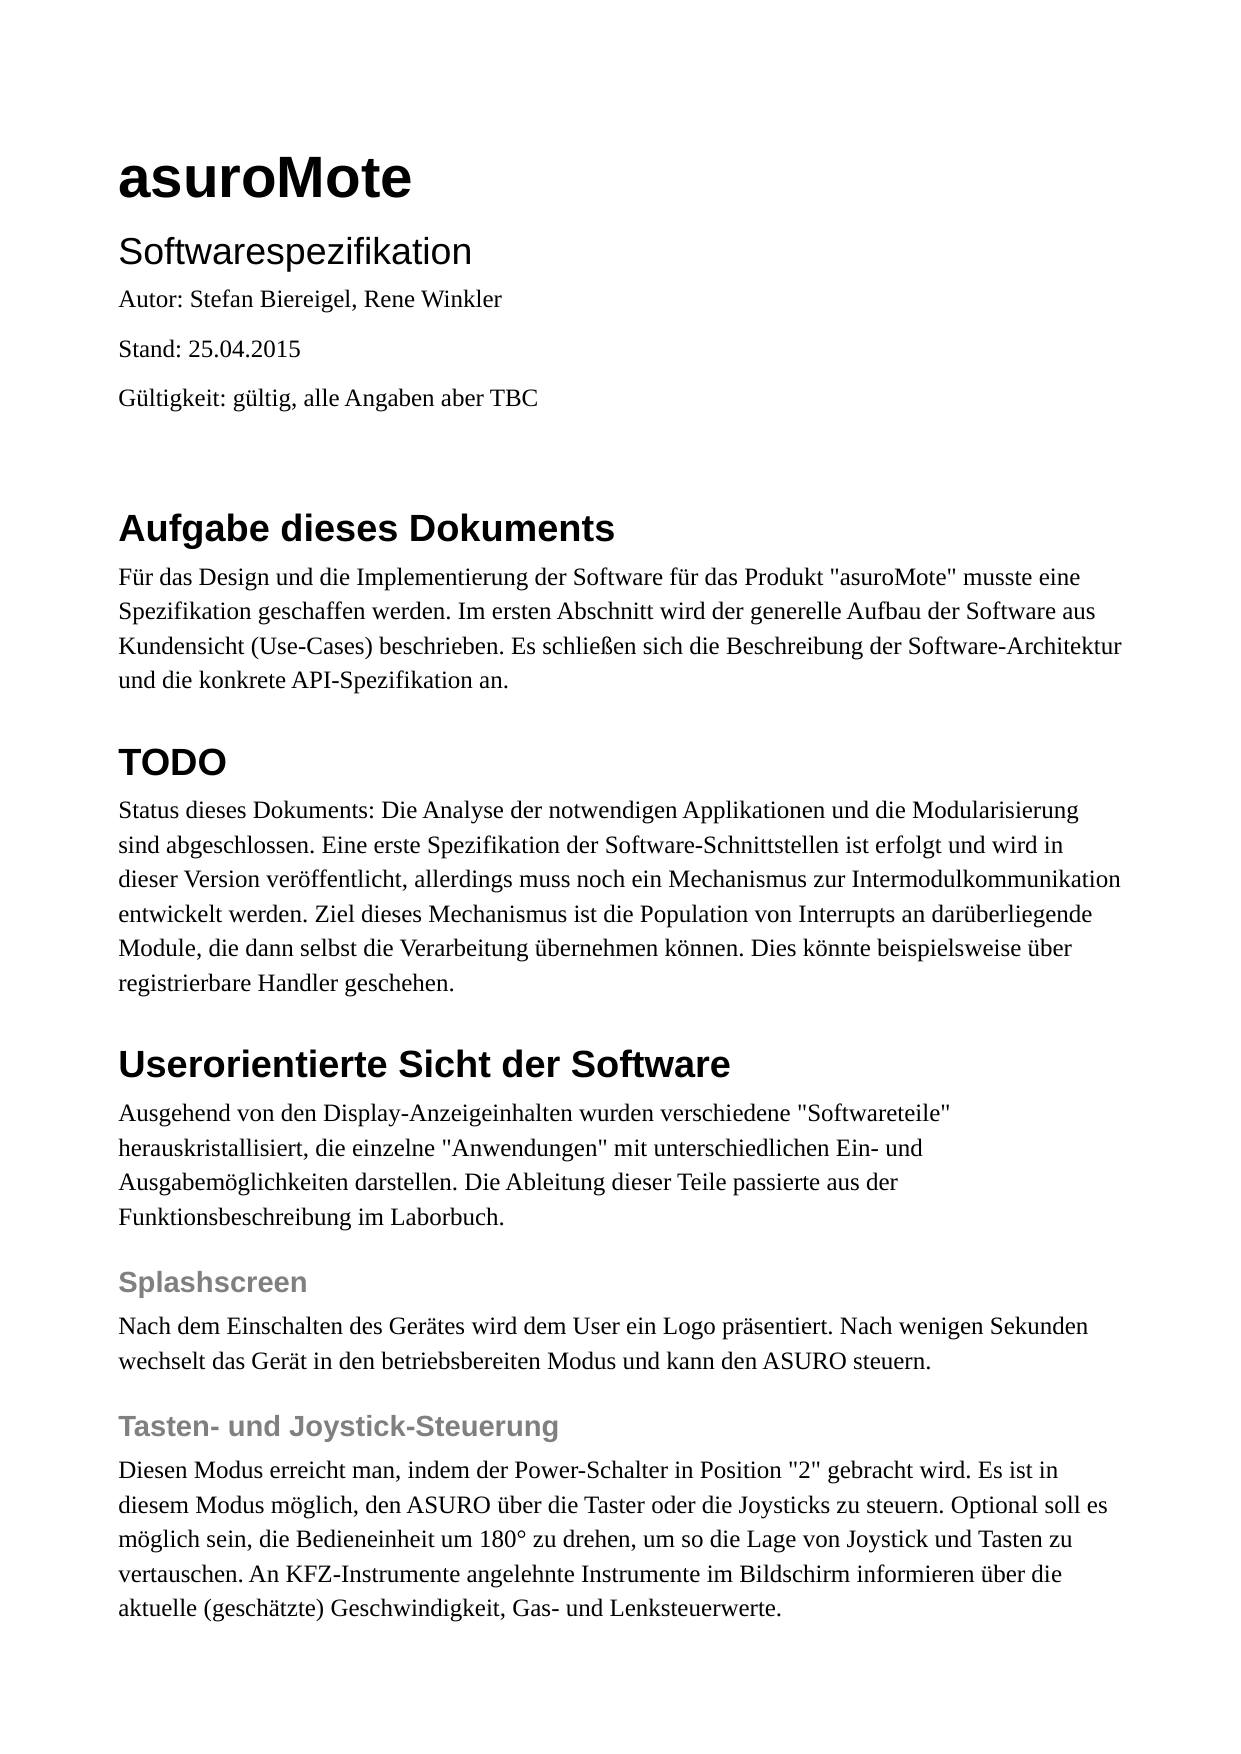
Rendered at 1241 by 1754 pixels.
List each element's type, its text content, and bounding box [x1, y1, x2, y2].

text Nach dem Einschalten des Gerätes wird dem User ein Logo präsentiert. Nach wenigen Sekunden wechselt das Gerät in den betriebsbereiten Modus und kann den ASURO steuern. [118, 1311, 1122, 1374]
subtitle Tasten- und Joystick-Steuerung [118, 1409, 1122, 1443]
text Für das Design und die Implementierung der Software für das Produkt "asuroMote" musste eine Spezifikation geschaffen werden. Im ersten Abschnitt wird der generelle Aufbau der Software aus Kundensicht (Use-Cases) beschrieben. Es schließen sich die Beschreibung der Software-Architektur und die konkrete API-Spezifikation an. [118, 562, 1122, 694]
text Ausgehend von den Display-Anzeigeinhalten wurden verschiedene "Softwareteile" herauskristallisiert, die einzelne "Anwendungen" mit unterschiedlichen Ein- und Ausgabemöglichkeiten darstellen. Die Ableitung dieser Teile passierte aus der Funktionsbeschreibung im Laborbuch. [118, 1098, 1122, 1230]
title asuroMote [118, 143, 1122, 210]
subtitle Userorientierte Sicht der Software [118, 1042, 1122, 1086]
text Status dieses Dokuments: Die Analyse der notwendigen Applikationen und die Modularisierung sind abgeschlossen. Eine erste Spezifikation der Software-Schnittstellen ist erfolgt und wird in dieser Version veröffentlicht, allerdings muss noch ein Mechanismus zur Intermodulkommunikation entwickelt werden. Ziel dieses Mechanismus ist die Population von Interrupts an darüberliegende Module, die dann selbst die Verarbeitung übernehmen können. Dies könnte beispielsweise über registrierbare Handler geschehen. [118, 796, 1122, 997]
text Autor: Stefan Biereigel, Rene Winkler [118, 284, 1122, 313]
subtitle Aufgabe dieses Dokuments [118, 506, 1122, 549]
text Diesen Modus erreicht man, indem der Power-Schalter in Position "2" gebracht wird. Es ist in diesem Modus möglich, den ASURO über die Taster oder die Joysticks zu steuern. Optional soll es möglich sein, die Bedieneinheit um 180° zu drehen, um so die Lage von Joystick und Tasten zu vertauschen. An KFZ-Instrumente angelehnte Instrumente im Bildschirm informieren über die aktuelle (geschätzte) Geschwindigkeit, Gas- und Lenksteuerwerte. [118, 1456, 1122, 1622]
subtitle Softwarespezifikation [118, 229, 1122, 272]
subtitle TODO [118, 739, 1122, 783]
text Gültigkeit: gültig, alle Angaben aber TBC [118, 383, 1122, 411]
text Stand: 25.04.2015 [118, 334, 1122, 362]
subtitle Splashscreen [118, 1265, 1122, 1299]
